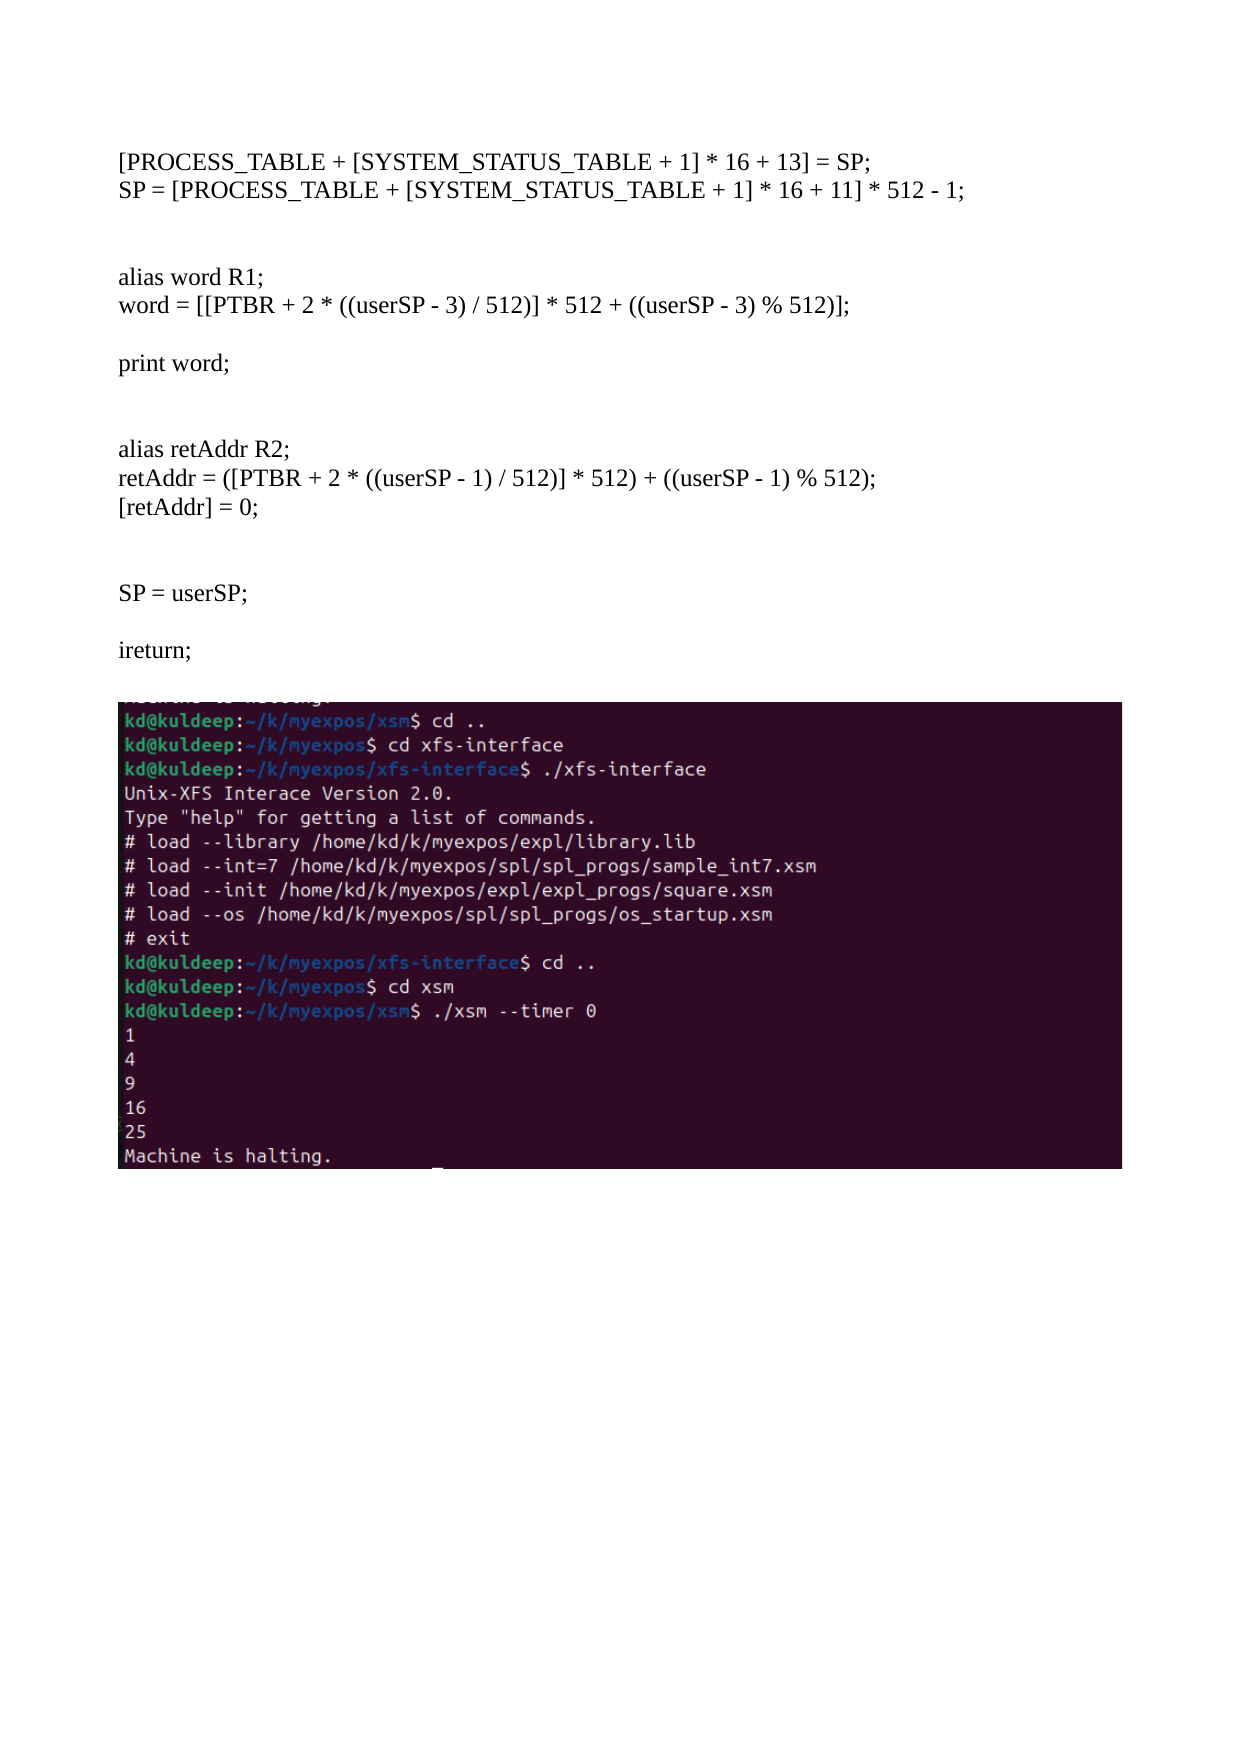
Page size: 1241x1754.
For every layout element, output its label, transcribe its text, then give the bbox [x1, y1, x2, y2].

text [retAddr] = 0; [118, 492, 1122, 521]
text SP = [PROCESS_TABLE + [SYSTEM_STATUS_TABLE + 1] * 16 + 11] * 512 - 1; [118, 176, 1122, 204]
text SP = userSP; [118, 578, 1122, 607]
text print word; [118, 348, 1122, 377]
text alias retAddr R2; [118, 434, 1122, 463]
text retAddr = ([PTBR + 2 * ((userSP - 1) / 512)] * 512) + ((userSP - 1) % 512); [118, 463, 1122, 492]
text alias word R1; [118, 262, 1122, 291]
text word = [[PTBR + 2 * ((userSP - 3) / 512)] * 512 + ((userSP - 3) % 512)]; [118, 291, 1122, 319]
picture [118, 702, 1123, 1169]
text [PROCESS_TABLE + [SYSTEM_STATUS_TABLE + 1] * 16 + 13] = SP; [118, 147, 1122, 176]
text ireturn; [118, 636, 1122, 664]
